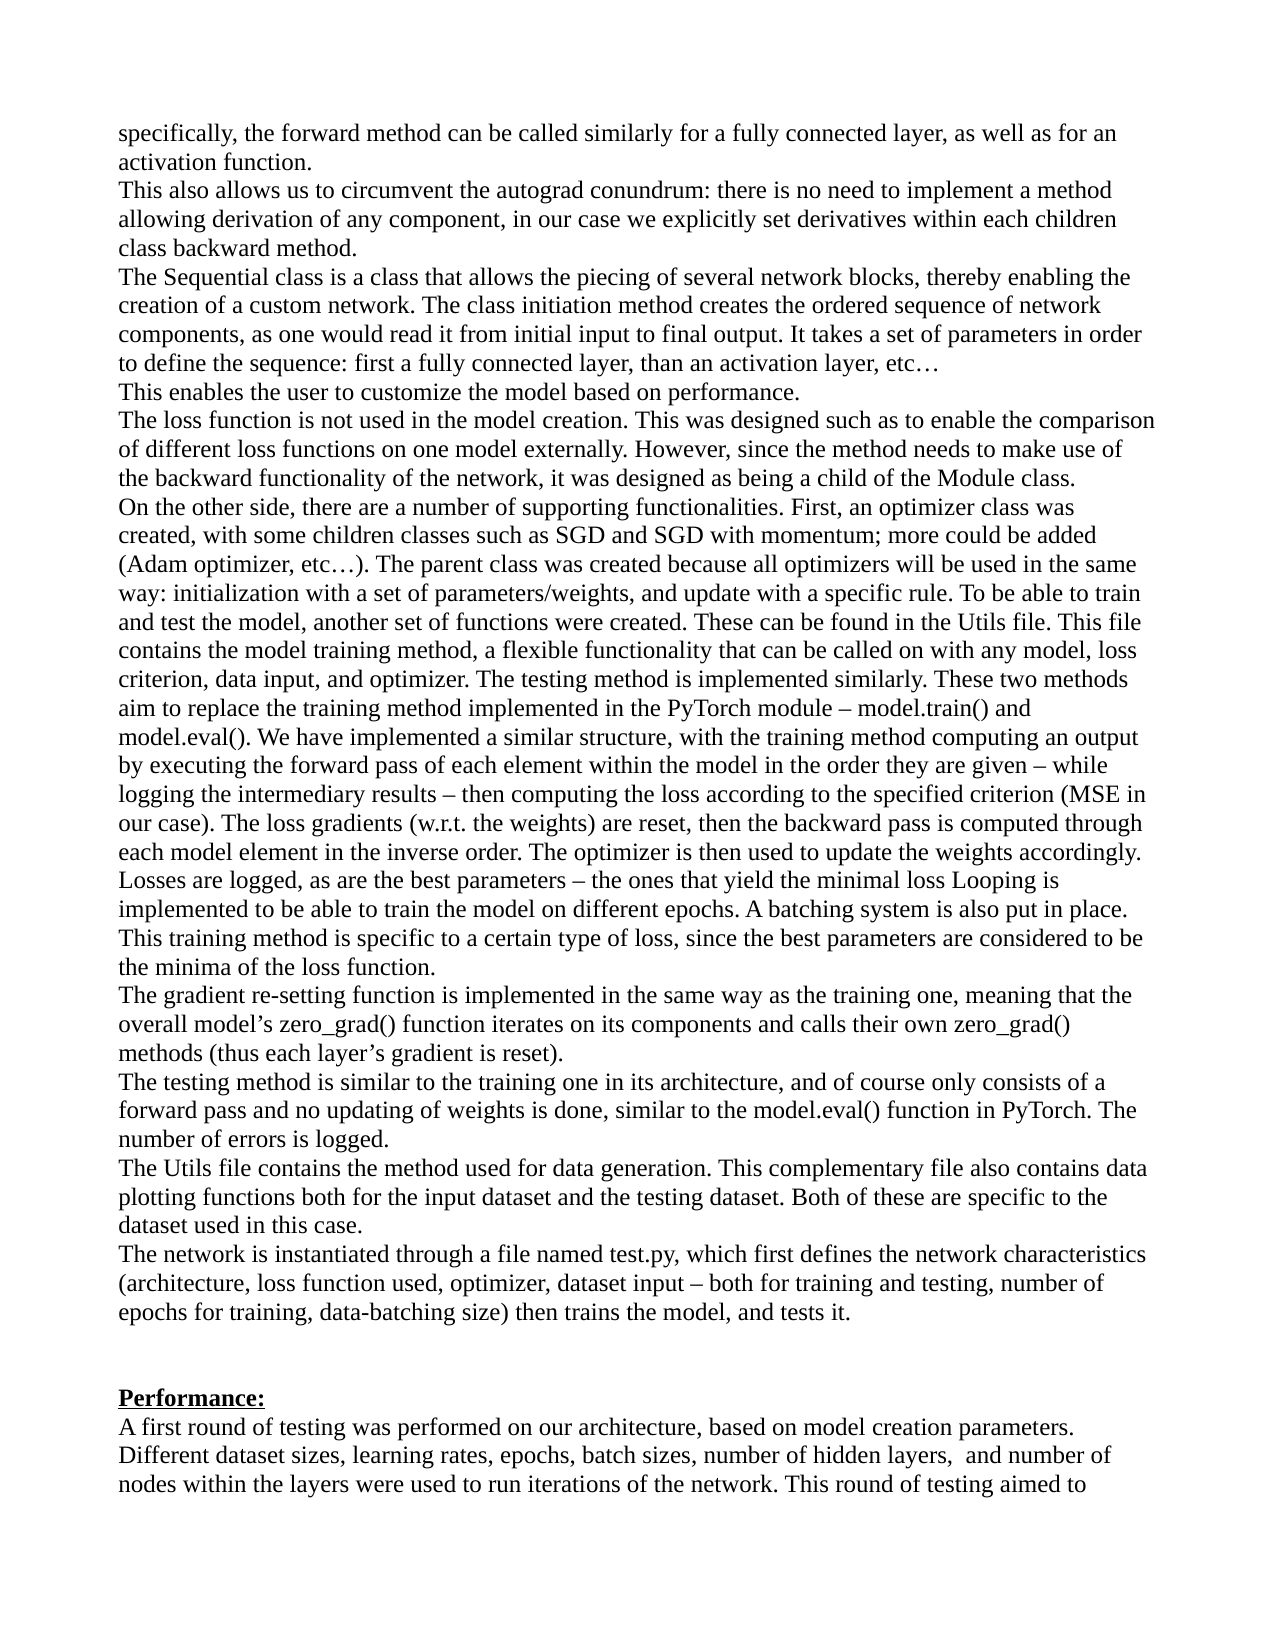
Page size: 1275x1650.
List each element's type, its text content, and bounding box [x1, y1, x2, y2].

text A first round of testing was performed on our architecture, based on model creation parameters. Different dataset sizes, learning rates, epochs, batch sizes, number of hidden layers, and number of nodes within the layers were used to run iterations of the network. This round of testing aimed to [118, 1412, 1157, 1498]
text The Sequential class is a class that allows the piecing of several network blocks, thereby enabling the creation of a custom network. The class initiation method creates the ordered sequence of network components, as one would read it from initial input to final output. It takes a set of parameters in order to define the sequence: first a fully connected layer, than an activation layer, etc… [118, 262, 1157, 377]
text On the other side, there are a number of supporting functionalities. First, an optimizer class was created, with some children classes such as SGD and SGD with momentum; more could be added (Adam optimizer, etc…). The parent class was created because all optimizers will be used in the same way: initialization with a set of parameters/weights, and update with a specific rule. To be able to train and test the model, another set of functions were created. These can be found in the Utils file. This file contains the model training method, a flexible functionality that can be called on with any model, loss criterion, data input, and optimizer. The testing method is implemented similarly. These two methods aim to replace the training method implemented in the PyTorch module – model.train() and model.eval(). We have implemented a similar structure, with the training method computing an output by executing the forward pass of each element within the model in the order they are given – while logging the intermediary results – then computing the loss according to the specified criterion (MSE in our case). The loss gradients (w.r.t. the weights) are reset, then the backward pass is computed through each model element in the inverse order. The optimizer is then used to update the weights accordingly. Losses are logged, as are the best parameters – the ones that yield the minimal loss Looping is implemented to be able to train the model on different epochs. A batching system is also put in place. This training method is specific to a certain type of loss, since the best parameters are considered to be the minima of the loss function. [118, 492, 1157, 981]
text The gradient re-setting function is implemented in the same way as the training one, meaning that the overall model’s zero_grad() function iterates on its components and calls their own zero_grad() methods (thus each layer’s gradient is reset). [118, 981, 1157, 1067]
text The loss function is not used in the model creation. This was designed such as to enable the comparison of different loss functions on one model externally. However, since the method needs to make use of the backward functionality of the network, it was designed as being a child of the Module class. [118, 406, 1157, 492]
text Performance: [118, 1383, 1157, 1412]
text This enables the user to customize the model based on performance. [118, 377, 1157, 406]
text The network is instantiated through a file named test.py, which first defines the network characteristics (architecture, loss function used, optimizer, dataset input – both for training and testing, number of epochs for training, data-batching size) then trains the model, and tests it. [118, 1239, 1157, 1326]
text specifically, the forward method can be called similarly for a fully connected layer, as well as for an activation function. [118, 118, 1157, 176]
text This also allows us to circumvent the autograd conundrum: there is no need to implement a method allowing derivation of any component, in our case we explicitly set derivatives within each children class backward method. [118, 176, 1157, 262]
text The testing method is similar to the training one in its architecture, and of course only consists of a forward pass and no updating of weights is done, similar to the model.eval() function in PyTorch. The number of errors is logged. [118, 1067, 1157, 1153]
text The Utils file contains the method used for data generation. This complementary file also contains data plotting functions both for the input dataset and the testing dataset. Both of these are specific to the dataset used in this case. [118, 1153, 1157, 1239]
